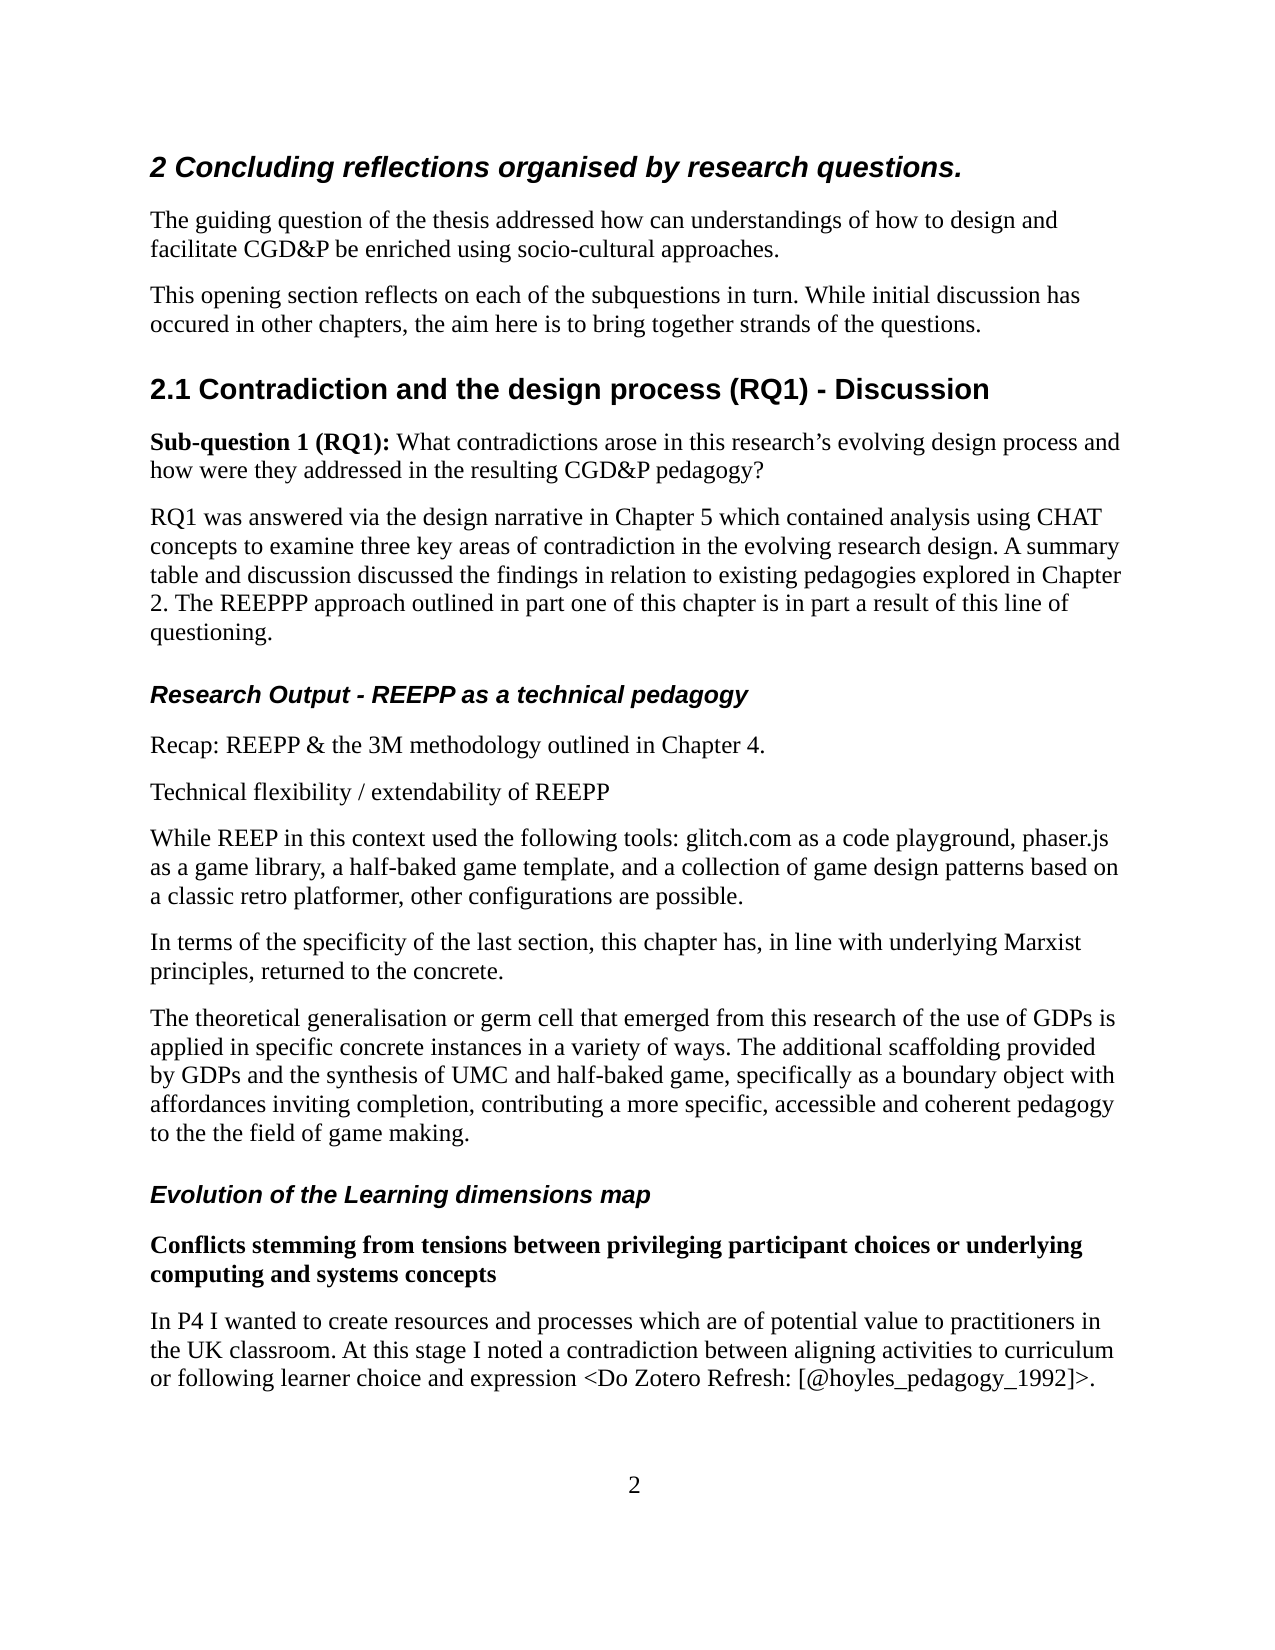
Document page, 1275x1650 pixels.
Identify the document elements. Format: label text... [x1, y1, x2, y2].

text Technical flexibility / extendability of REEPP [150, 777, 1125, 805]
text While REEP in this context used the following tools: glitch.com as a code playground, phaser.js as a game library, a half-baked game template, and a collection of game design patterns based on a classic retro platformer, other configurations are possible. [150, 823, 1125, 909]
text The guiding question of the thesis addressed how can understandings of how to design and facilitate CGD&P be enriched using socio-cultural approaches. [150, 205, 1125, 262]
subtitle Research Output - REEPP as a technical pedagogy [150, 680, 1125, 708]
text This opening section reflects on each of the subquestions in turn. While initial discussion has occured in other chapters, the aim here is to bring together strands of the questions. [150, 280, 1125, 338]
text RQ1 was answered via the design narrative in Chapter 5 which contained analysis using CHAT concepts to examine three key areas of contradiction in the evolving research design. A summary table and discussion discussed the findings in relation to existing pedagogies explored in Chapter 2. The REEPPP approach outlined in part one of this chapter is in part a result of this line of questioning. [150, 502, 1125, 646]
text Conflicts stemming from tensions between privileging participant choices or underlying computing and systems concepts [150, 1231, 1125, 1288]
text Recap: REEPP & the 3M methodology outlined in Chapter 4. [150, 730, 1125, 759]
text The theoretical generalisation or germ cell that emerged from this research of the use of GDPs is applied in specific concrete instances in a variety of ways. The additional scaffolding provided by GDPs and the synthesis of UMC and half-baked game, specifically as a boundary object with affordances inviting completion, contributing a more specific, accessible and coherent pedagogy to the the field of game making. [150, 1003, 1125, 1147]
text In terms of the specificity of the last section, this chapter has, in line with underlying Marxist principles, returned to the concrete. [150, 927, 1125, 985]
text In P4 I wanted to create resources and processes which are of potential value to practitioners in the UK classroom. At this stage I noted a contradiction between aligning activities to curriculum or following learner choice and expression <Do Zotero Refresh: [@hoyles_pedagogy_1992]>. [150, 1306, 1125, 1392]
subtitle 2.1 Contradiction and the design process (RQ1) - Discussion [150, 372, 1125, 405]
text Sub-question 1 (RQ1): What contradictions arose in this research’s evolving design process and how were they addressed in the resulting CGD&P pedagogy? [150, 427, 1125, 484]
subtitle Evolution of the Learning dimensions map [150, 1181, 1125, 1209]
subtitle 2 Concluding reflections organised by research questions. [150, 150, 1125, 183]
